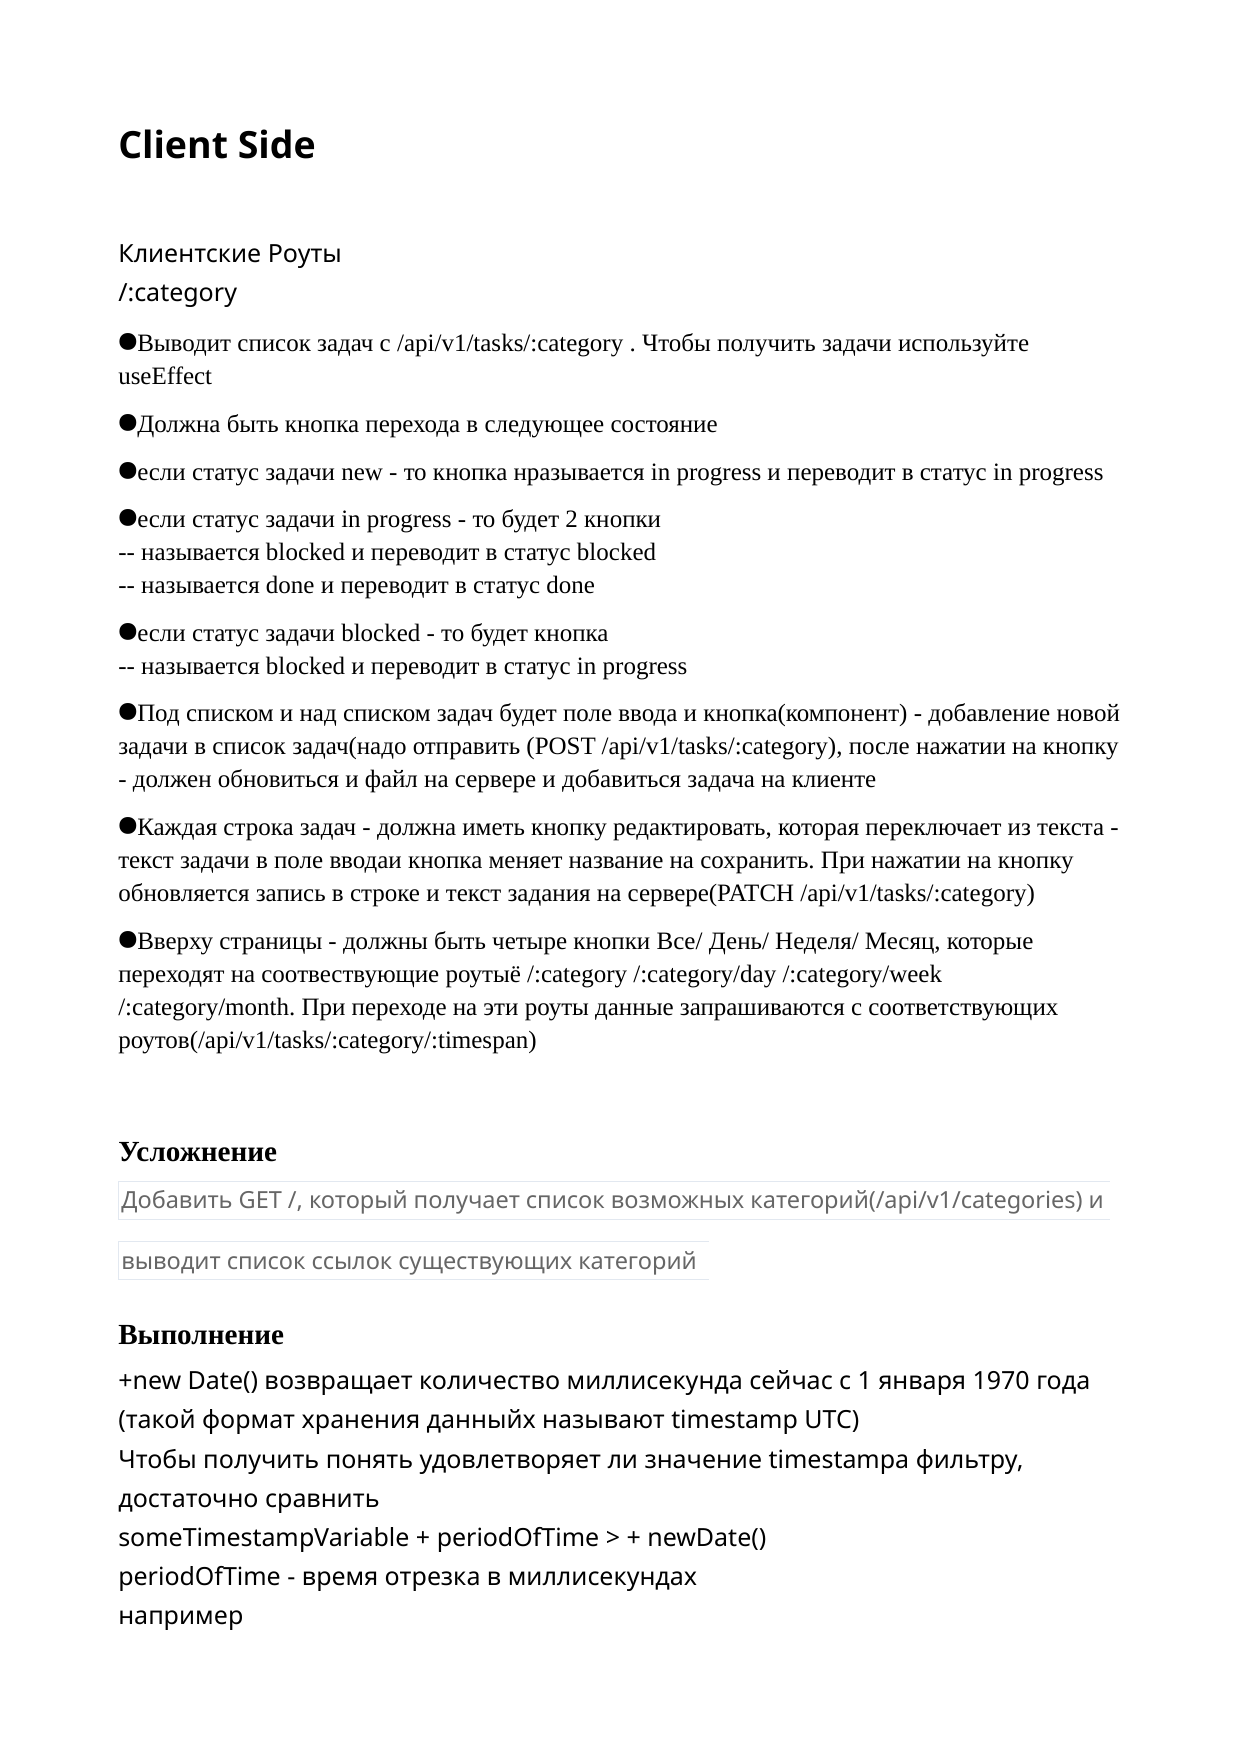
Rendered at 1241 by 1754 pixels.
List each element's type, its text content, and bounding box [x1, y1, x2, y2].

text Клиентские Роуты /:category [118, 235, 1122, 309]
subtitle Client Side [118, 118, 1122, 169]
text Добавить GET /, который получает список возможных категорий(/api/v1/categories) и выводит список ссылок существующих категорий [118, 1181, 1122, 1279]
list Вверху страницы - должны быть четыре кнопки Все/ День/ Неделя/ Месяц, которые переходят на соотвествующие роутыё /:category /:category/day /:category/week /:category/month. При переходе на эти роуты данные запрашиваются с соответствующих роутов(/api/v1/tasks/:category/:timespan) [118, 926, 1122, 1053]
subtitle Выполнение [118, 1317, 1122, 1350]
subtitle Усложнение [118, 1134, 1122, 1168]
list если статус задачи in progress - то будет 2 кнопки -- называется blocked и переводит в статус blocked -- называется done и переводит в статус done [118, 504, 1122, 599]
text +new Date() возвращает количество миллисекунда сейчас с 1 января 1970 года (такой формат хранения данныйх называют timestamp UTC) Чтобы получить понять удовлетворяет ли значение timestampа фильтру, достаточно сравнить someTimestampVariable + periodOfTime > + newDate() periodOfTime - время отрезка в миллисекундах например [118, 1363, 1122, 1632]
list Под списком и над списком задач будет поле ввода и кнопка(компонент) - добавление новой задачи в список задач(надо отправить (POST /api/v1/tasks/:category), после нажатии на кнопку - должен обновиться и файл на сервере и добавиться задача на клиенте [118, 698, 1122, 793]
list Должна быть кнопка перехода в следующее состояние [118, 409, 1122, 438]
list Каждая строка задач - должна иметь кнопку редактировать, которая переключает из текста - текст задачи в поле вводаи кнопка меняет название на сохранить. При нажатии на кнопку обновляется запись в строке и текст задания на сервере(PATCH /api/v1/tasks/:category) [118, 812, 1122, 907]
list если статус задачи blocked - то будет кнопка -- называется blocked и переводит в статус in progress [118, 618, 1122, 679]
list Выводит список задач с /api/v1/tasks/:category . Чтобы получить задачи используйте useEffect [118, 328, 1122, 390]
list если статус задачи new - то кнопка нразывается in progress и переводит в статус in progress [118, 457, 1122, 485]
